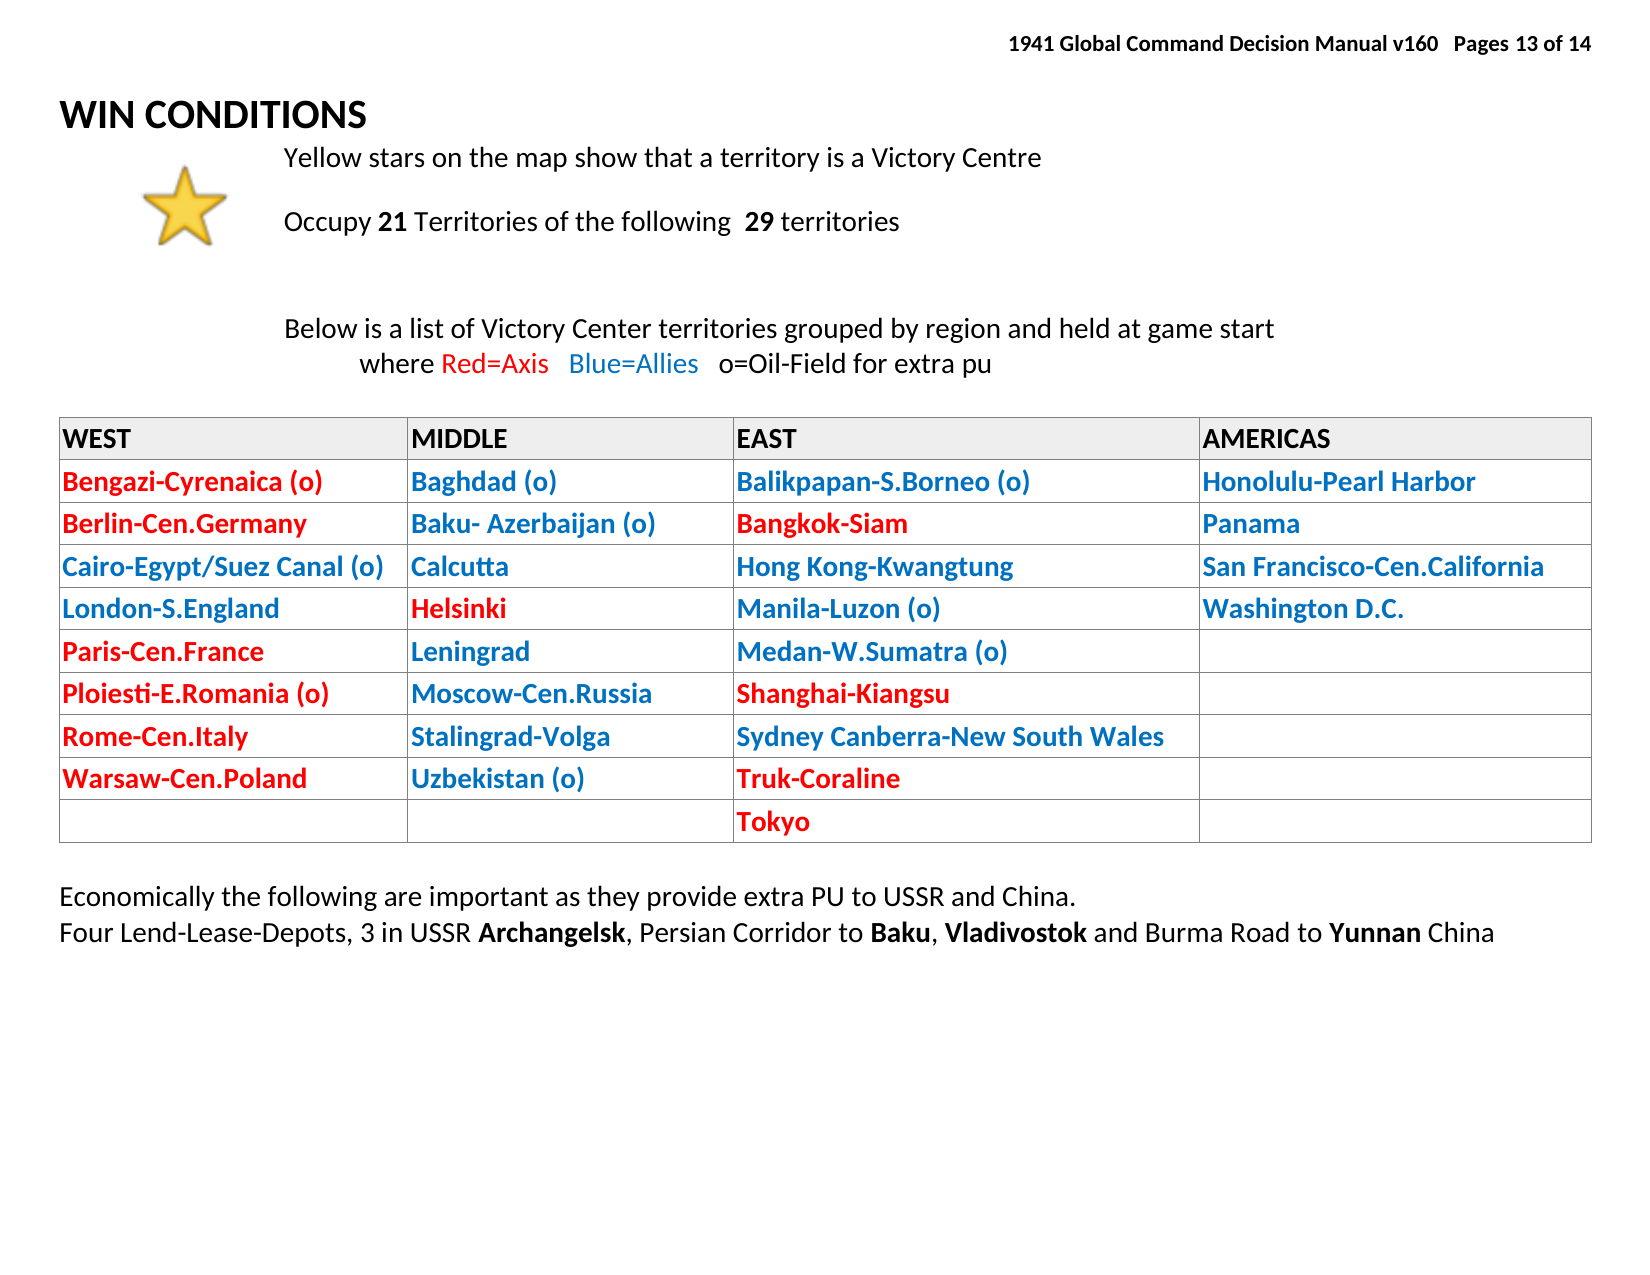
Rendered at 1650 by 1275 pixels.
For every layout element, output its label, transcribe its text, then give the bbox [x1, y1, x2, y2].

table_cell [1200, 673, 1591, 714]
table_header WEST [60, 418, 407, 459]
picture [134, 157, 235, 258]
table_cell Balikpapan-S.Borneo (o) [734, 460, 1199, 502]
table_cell Uzbekistan (o) [408, 758, 733, 799]
text Occupy 21 Territories of the following 29 territories [283, 203, 1591, 238]
table_cell Shanghai-Kiangsu [734, 673, 1199, 714]
table_cell Bengazi-Cyrenaica (o) [60, 460, 407, 502]
table_header EAST [734, 418, 1199, 459]
table_cell [1200, 630, 1591, 672]
table_cell Calcutta [408, 545, 733, 587]
table_cell [1200, 800, 1591, 842]
table_cell Ploiesti-E.Romania (o) [60, 673, 407, 714]
table_cell Rome-Cen.Italy [60, 715, 407, 757]
table_cell Moscow-Cen.Russia [408, 673, 733, 714]
table_cell [60, 800, 407, 842]
table_cell Warsaw-Cen.Poland [60, 758, 407, 799]
text Yellow stars on the map show that a territory is a Victory Centre [283, 139, 1591, 175]
table_cell Manila-Luzon (o) [734, 588, 1199, 629]
table_cell Washington D.C. [1200, 588, 1591, 629]
table_cell Cairo-Egypt/Suez Canal (o) [60, 545, 407, 587]
table_cell Truk-Coraline [734, 758, 1199, 799]
table_cell Berlin-Cen.Germany [60, 503, 407, 544]
table_header AMERICAS [1200, 418, 1591, 459]
table_cell Panama [1200, 503, 1591, 544]
list Four Lend-Lease-Depots, 3 in USSR Archangelsk, Persian Corridor to Baku, Vladivostok and Burma Road to Yunnan China [59, 914, 1591, 949]
table_cell Helsinki [408, 588, 733, 629]
table_cell Tokyo [734, 800, 1199, 842]
table_cell Baku- Azerbaijan (o) [408, 503, 733, 544]
table_cell Honolulu-Pearl Harbor [1200, 460, 1591, 502]
text Economically the following are important as they provide extra PU to USSR and China. [59, 878, 1591, 914]
table_cell Leningrad [408, 630, 733, 672]
table_header MIDDLE [408, 418, 733, 459]
table_cell Bangkok-Siam [734, 503, 1199, 544]
table_cell Medan-W.Sumatra (o) [734, 630, 1199, 672]
table_cell Baghdad (o) [408, 460, 733, 502]
table_cell [408, 800, 733, 842]
text WIN CONDITIONS [59, 88, 1591, 139]
text where Red=Axis Blue=Allies o=Oil-Field for extra pu [59, 345, 1591, 381]
table_cell Stalingrad-Volga [408, 715, 733, 757]
table_cell Sydney Canberra-New South Wales [734, 715, 1199, 757]
text Below is a list of Victory Center territories grouped by region and held at game start [59, 310, 1591, 345]
table_cell Hong Kong-Kwangtung [734, 545, 1199, 587]
table_cell London-S.England [60, 588, 407, 629]
table_cell Paris-Cen.France [60, 630, 407, 672]
table_cell San Francisco-Cen.California [1200, 545, 1591, 587]
table_cell [1200, 715, 1591, 757]
table_cell [1200, 758, 1591, 799]
